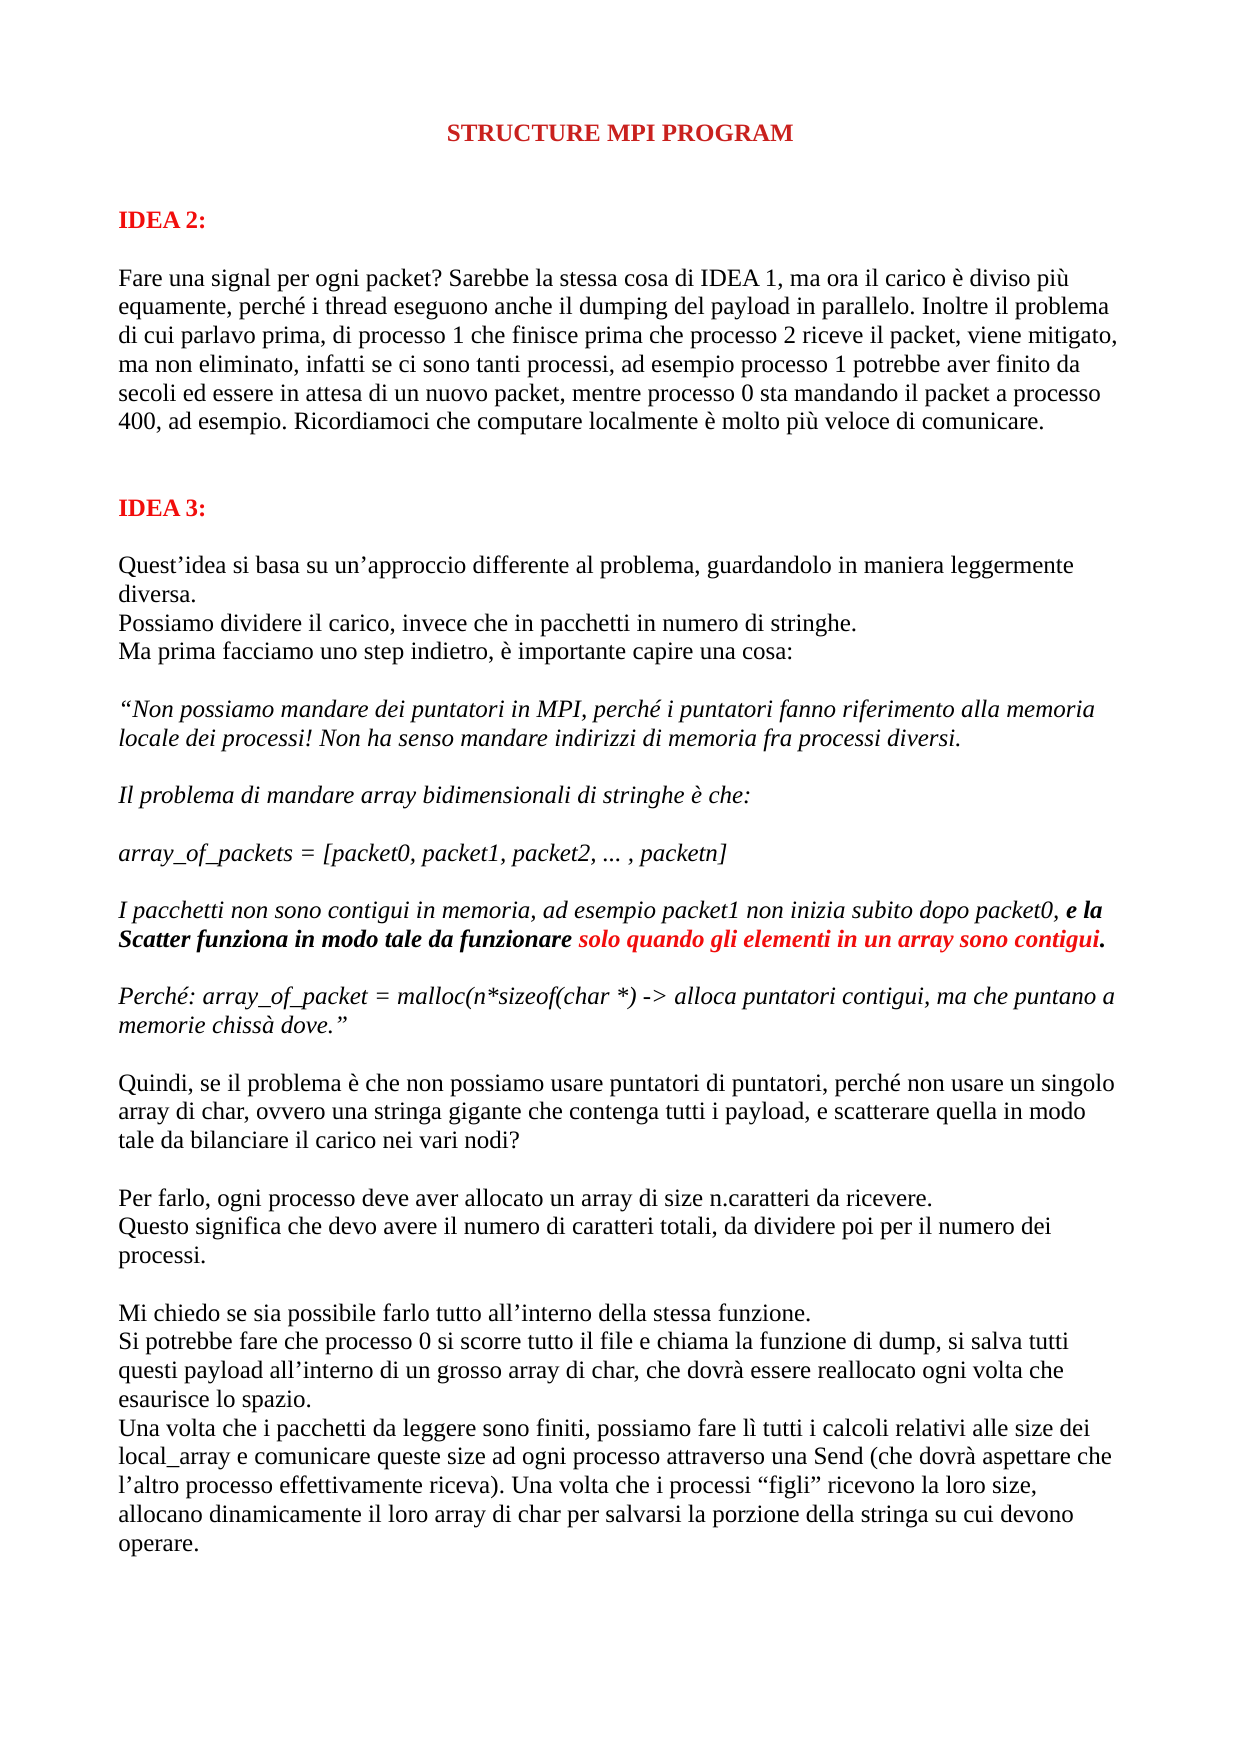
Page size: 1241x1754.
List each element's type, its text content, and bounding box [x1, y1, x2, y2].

text array_of_packets = [packet0, packet1, packet2, ... , packetn] [118, 838, 1122, 866]
text IDEA 3: [118, 493, 1122, 521]
text “Non possiamo mandare dei puntatori in MPI, perché i puntatori fanno riferimento alla memoria locale dei processi! Non ha senso mandare indirizzi di memoria fra processi diversi. [118, 694, 1122, 751]
text Questo significa che devo avere il numero di caratteri totali, da dividere poi per il numero dei processi. [118, 1211, 1122, 1269]
text Una volta che i pacchetti da leggere sono finiti, possiamo fare lì tutti i calcoli relativi alle size dei local_array e comunicare queste size ad ogni processo attraverso una Send (che dovrà aspettare che l’altro processo effettivamente riceva). Una volta che i processi “figli” ricevono la loro size, allocano dinamicamente il loro array di char per salvarsi la porzione della stringa su cui devono operare. [118, 1413, 1122, 1556]
text Possiamo dividere il carico, invece che in pacchetti in numero di stringhe. [118, 608, 1122, 636]
text Quest’idea si basa su un’approccio differente al problema, guardandolo in maniera leggermente diversa. [118, 550, 1122, 608]
text Mi chiedo se sia possibile farlo tutto all’interno della stessa funzione. [118, 1298, 1122, 1326]
text Quindi, se il problema è che non possiamo usare puntatori di puntatori, perché non usare un singolo array di char, ovvero una stringa gigante che contenga tutti i payload, e scatterare quella in modo tale da bilanciare il carico nei vari nodi? [118, 1068, 1122, 1154]
text Il problema di mandare array bidimensionali di stringhe è che: [118, 780, 1122, 809]
text Per farlo, ogni processo deve aver allocato un array di size n.caratteri da ricevere. [118, 1183, 1122, 1211]
text I pacchetti non sono contigui in memoria, ad esempio packet1 non inizia subito dopo packet0, e la Scatter funziona in modo tale da funzionare solo quando gli elementi in un array sono contigui. [118, 895, 1122, 953]
text IDEA 2: [118, 205, 1122, 234]
text Fare una signal per ogni packet? Sarebbe la stessa cosa di IDEA 1, ma ora il carico è diviso più equamente, perché i thread eseguono anche il dumping del payload in parallelo. Inoltre il problema di cui parlavo prima, di processo 1 che finisce prima che processo 2 riceve il packet, viene mitigato, ma non eliminato, infatti se ci sono tanti processi, ad esempio processo 1 potrebbe aver finito da secoli ed essere in attesa di un nuovo packet, mentre processo 0 sta mandando il packet a processo 400, ad esempio. Ricordiamoci che computare localmente è molto più veloce di comunicare. [118, 263, 1122, 435]
text Perché: array_of_packet = malloc(n*sizeof(char *) -> alloca puntatori contigui, ma che puntano a memorie chissà dove.” [118, 981, 1122, 1039]
text Si potrebbe fare che processo 0 si scorre tutto il file e chiama la funzione di dump, si salva tutti questi payload all’interno di un grosso array di char, che dovrà essere reallocato ogni volta che esaurisce lo spazio. [118, 1326, 1122, 1413]
text Ma prima facciamo uno step indietro, è importante capire una cosa: [118, 636, 1122, 665]
